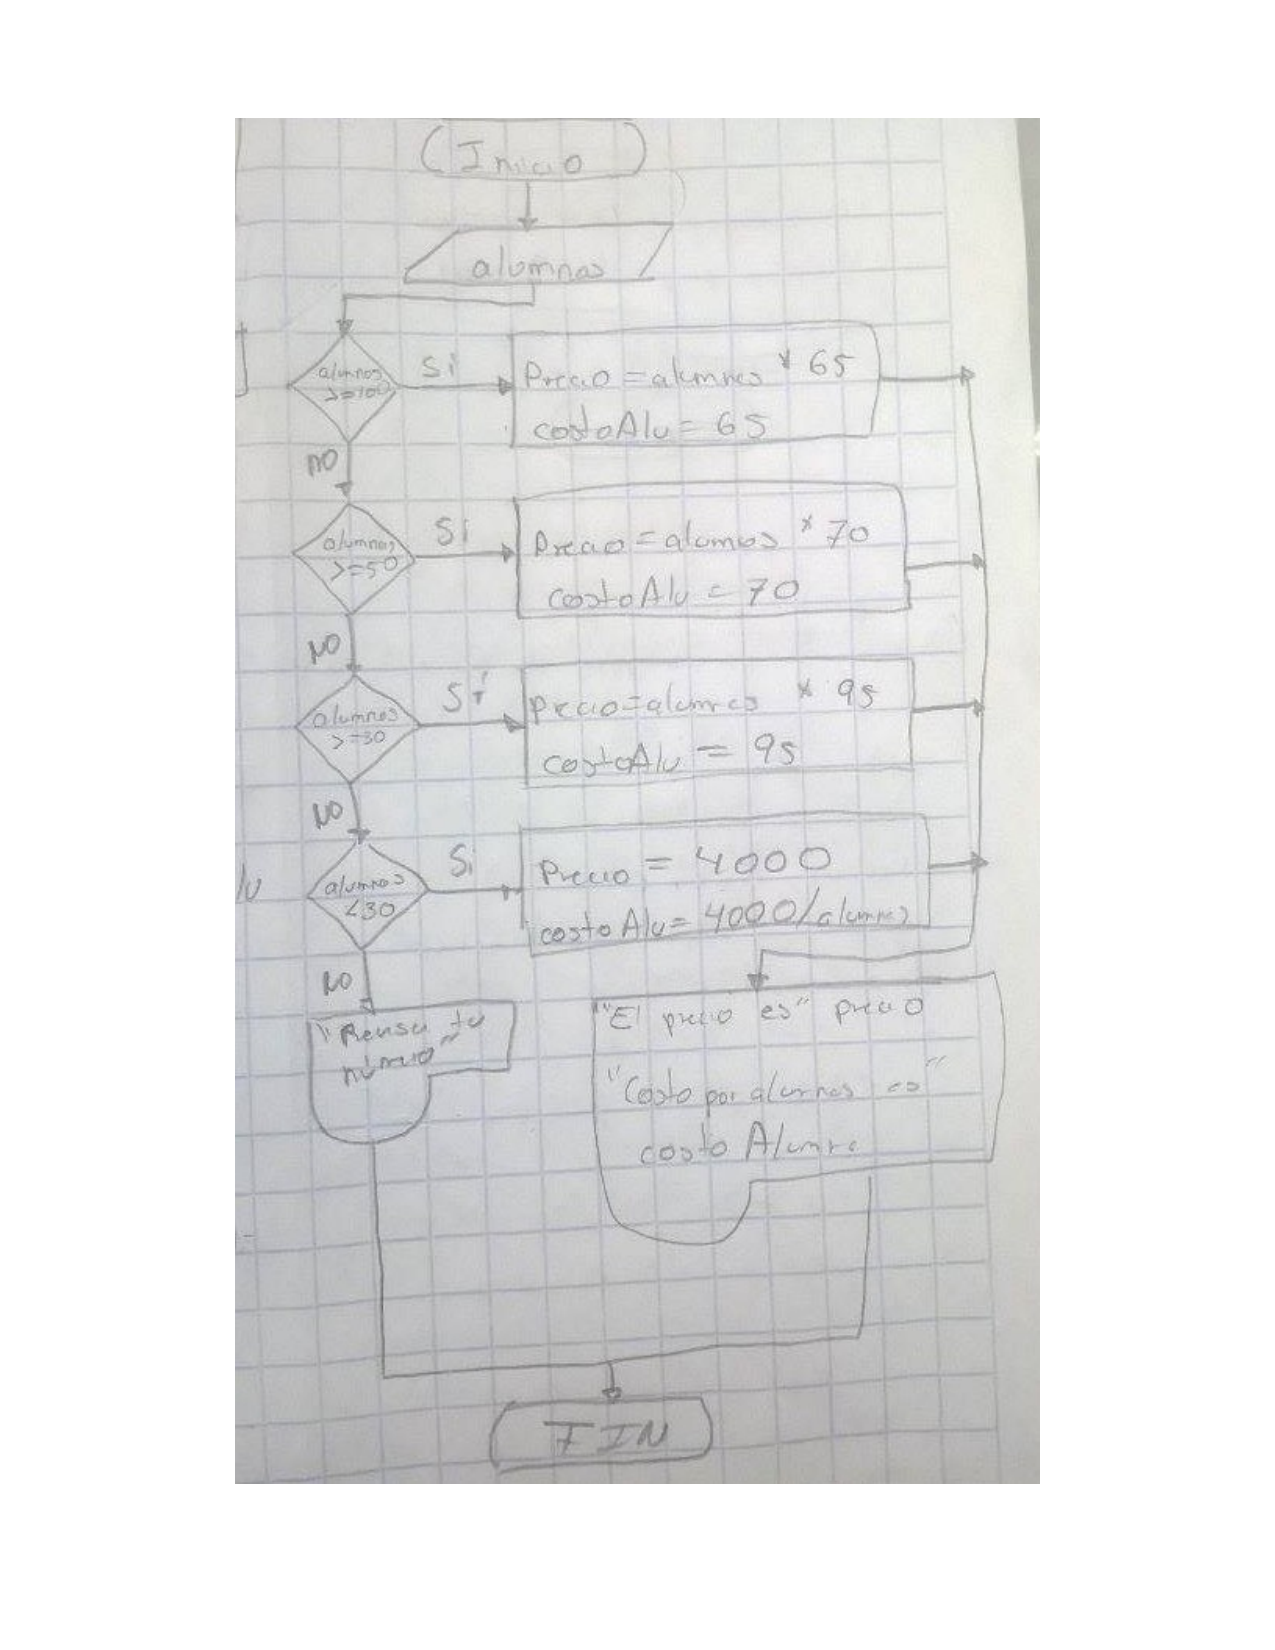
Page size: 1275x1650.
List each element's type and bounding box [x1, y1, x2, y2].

picture [235, 118, 1040, 1484]
